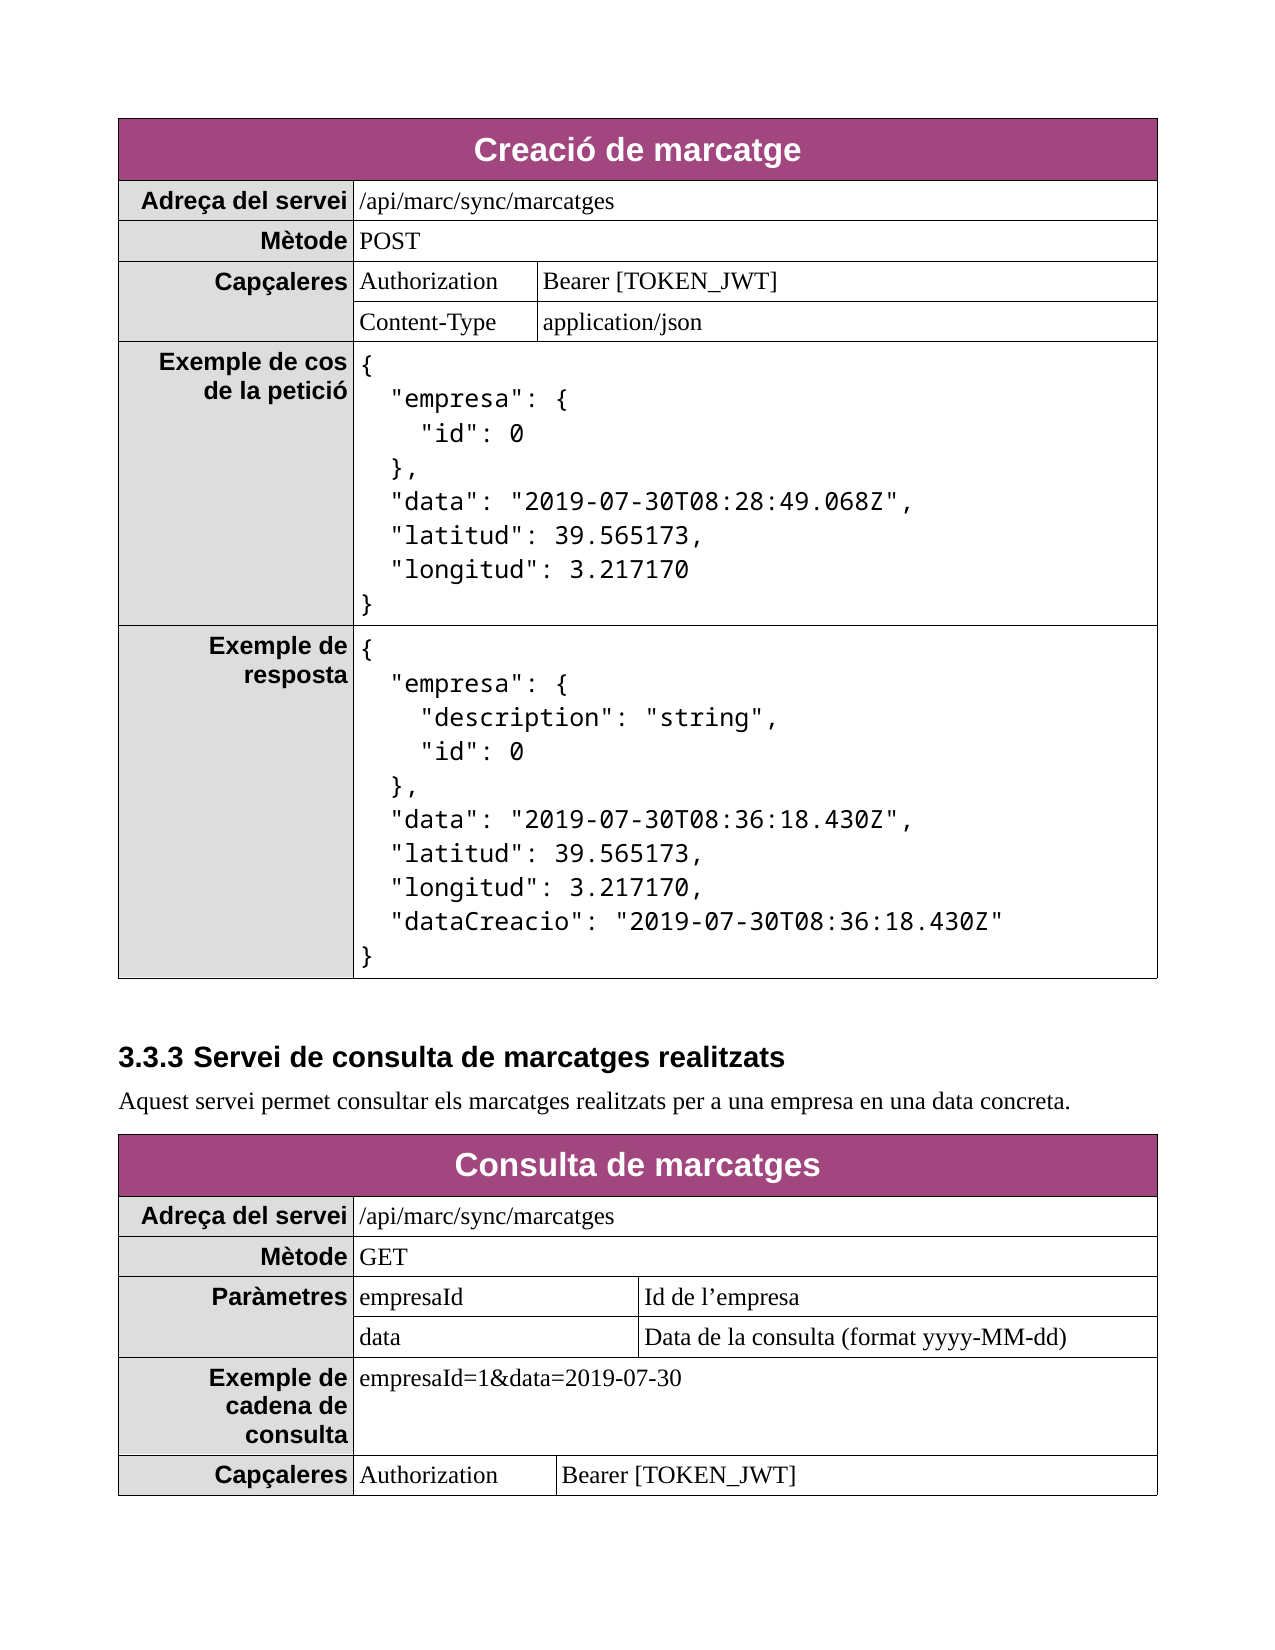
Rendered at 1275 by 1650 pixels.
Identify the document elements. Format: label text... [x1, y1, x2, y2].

subtitle Servei de consulta de marcatges realitzats [118, 1040, 1157, 1073]
table_header Consulta de marcatges [119, 1135, 1157, 1196]
table_cell Content-Type [354, 302, 537, 341]
table_cell Mètode [119, 221, 353, 261]
table_cell POST [354, 221, 1157, 261]
table_cell Paràmetres [119, 1277, 353, 1357]
table_cell Mètode [119, 1237, 353, 1276]
table_cell Data de la consulta (format yyyy-MM-dd) [639, 1317, 1157, 1357]
table_header Creació de marcatge [119, 119, 1157, 180]
table_cell application/json [538, 302, 1157, 341]
table_cell Authorization [354, 1456, 556, 1495]
table_cell Adreça del servei [119, 1197, 353, 1236]
table_cell { "empresa": { "description": "string", "id": 0 }, "data": "2019-07-30T08:36:18.430Z", "latitud": 39.565173, "longitud": 3.217170, "dataCreacio": "2019-07-30T08:36:18.430Z" } [354, 626, 1157, 977]
table_cell empresaId=1&data=2019-07-30 [354, 1358, 1157, 1454]
table_cell Authorization [354, 262, 537, 301]
table_cell empresaId [354, 1277, 638, 1316]
table_cell Exemple de cadena de consulta [119, 1358, 353, 1454]
table_cell GET [354, 1237, 1157, 1276]
table_cell Capçaleres [119, 1456, 353, 1495]
table_cell Id de l’empresa [639, 1277, 1157, 1316]
table_cell Exemple de resposta [119, 626, 353, 977]
table_cell Exemple de cos de la petició [119, 342, 353, 625]
table_cell data [354, 1317, 638, 1357]
text Aquest servei permet consultar els marcatges realitzats per a una empresa en una data concreta. [118, 1086, 1157, 1115]
table_cell Adreça del servei [119, 181, 353, 220]
table_cell Bearer [TOKEN_JWT] [538, 262, 1157, 301]
table_cell /api/marc/sync/marcatges [354, 1197, 1157, 1236]
table_cell Capçaleres [119, 262, 353, 341]
table_cell Bearer [TOKEN_JWT] [557, 1456, 1157, 1495]
table_cell { "empresa": { "id": 0 }, "data": "2019-07-30T08:28:49.068Z", "latitud": 39.565173, "longitud": 3.217170 } [354, 342, 1157, 625]
table_cell /api/marc/sync/marcatges [354, 181, 1157, 220]
